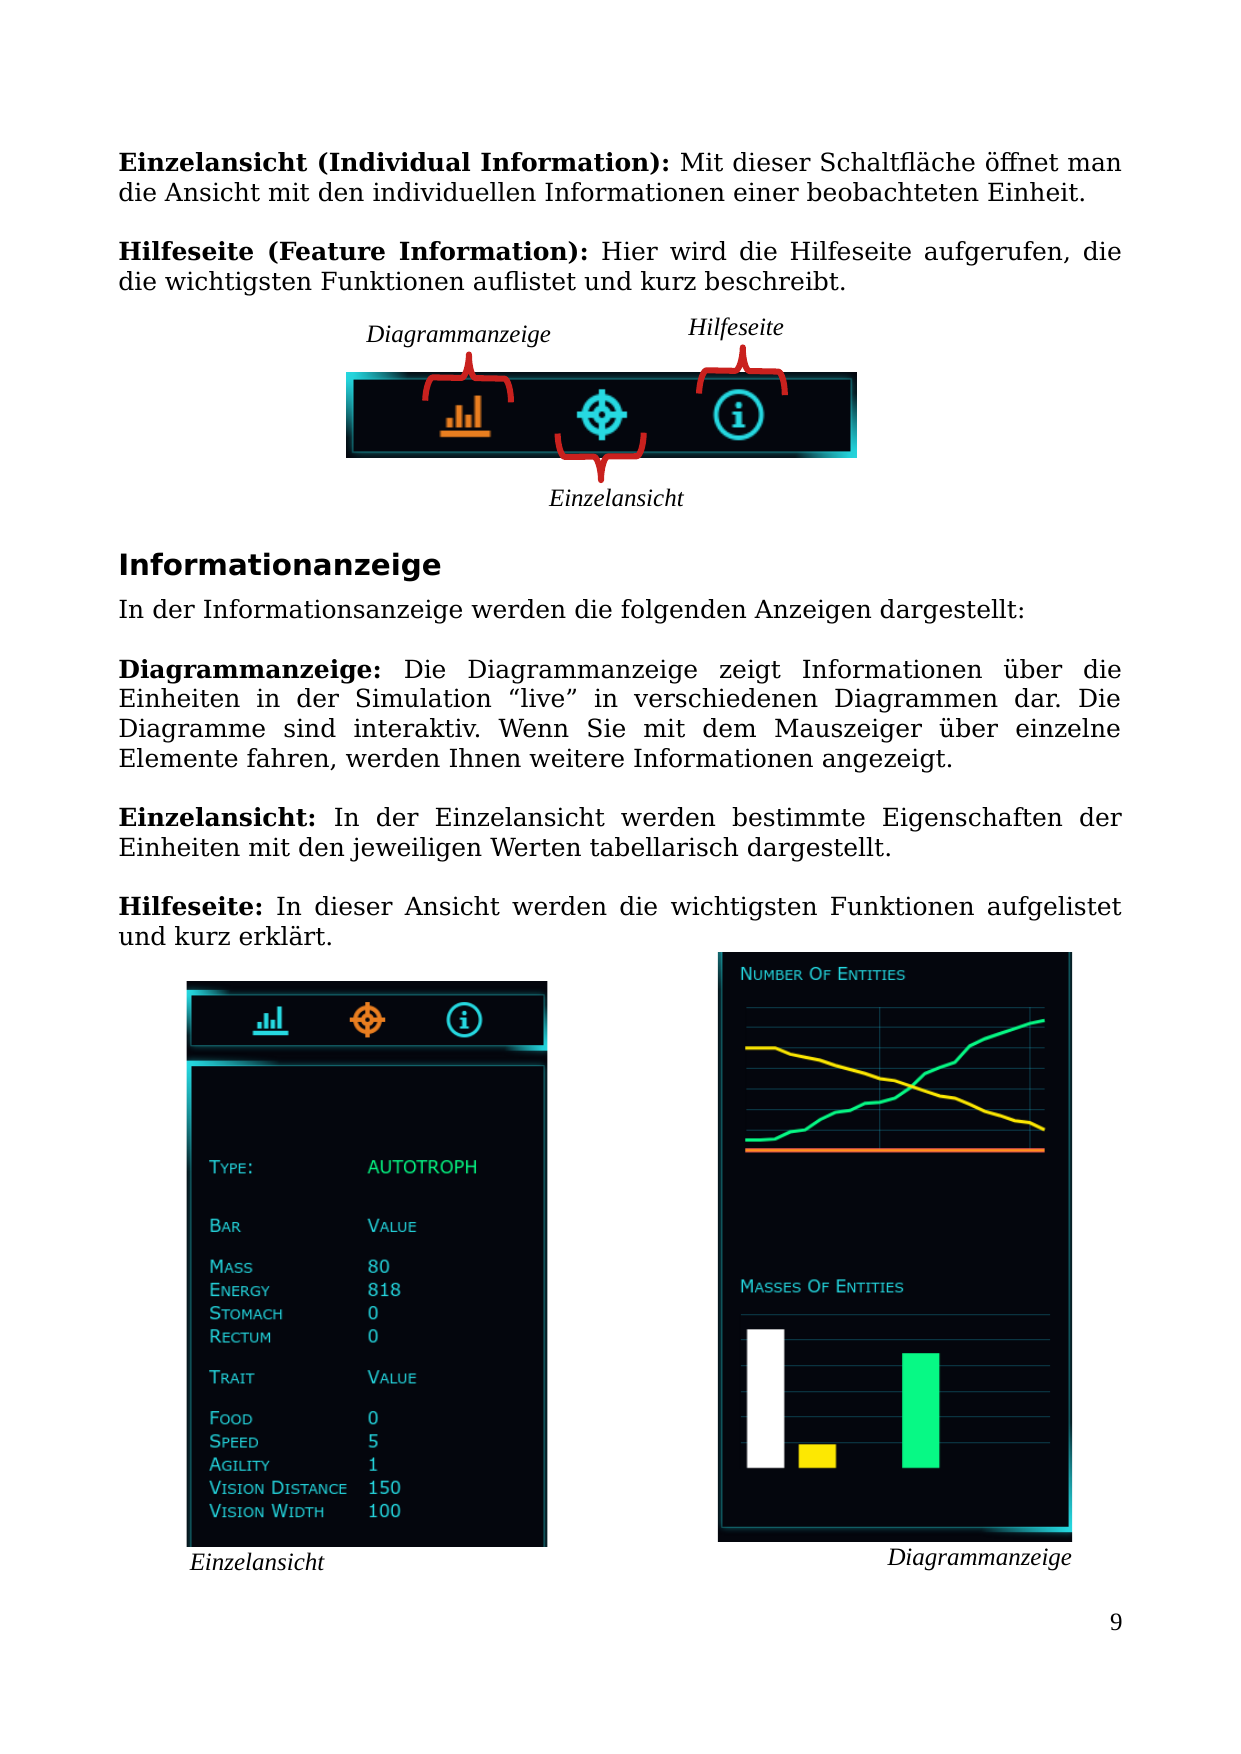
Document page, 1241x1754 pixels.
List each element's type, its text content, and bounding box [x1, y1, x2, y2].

text Einzelansicht (Individual Information): Mit dieser Schaltfläche öffnet man die Ansicht mit den individuellen Informationen einer beobachteten Einheit. [118, 148, 1122, 207]
text Hilfeseite: In dieser Ansicht werden die wichtigsten Funktionen aufgelistet und kurz erklärt. [118, 892, 1122, 951]
text In der Informationsanzeige werden die folgenden Anzeigen dargestellt: [118, 595, 1122, 625]
picture [717, 952, 1073, 1542]
picture [186, 981, 548, 1547]
text Einzelansicht: In der Einzelansicht werden bestimmte Eigenschaften der Einheiten mit den jeweiligen Werten tabellarisch dargestellt. [118, 803, 1122, 862]
text Hilfeseite (Feature Information): Hier wird die Hilfeseite aufgerufen, die die wichtigsten Funktionen auflistet und kurz beschreibt. [118, 237, 1122, 296]
text Diagrammanzeige: Die Diagrammanzeige zeigt Informationen über die Einheiten in der Simulation “live” in verschiedenen Diagrammen dar. Die Diagramme sind interaktiv. Wenn Sie mit dem Mauszeiger über einzelne Elemente fahren, werden Ihnen weitere Informationen angezeigt. [118, 654, 1122, 773]
subtitle Informationanzeige [118, 548, 1122, 582]
picture [346, 372, 857, 458]
